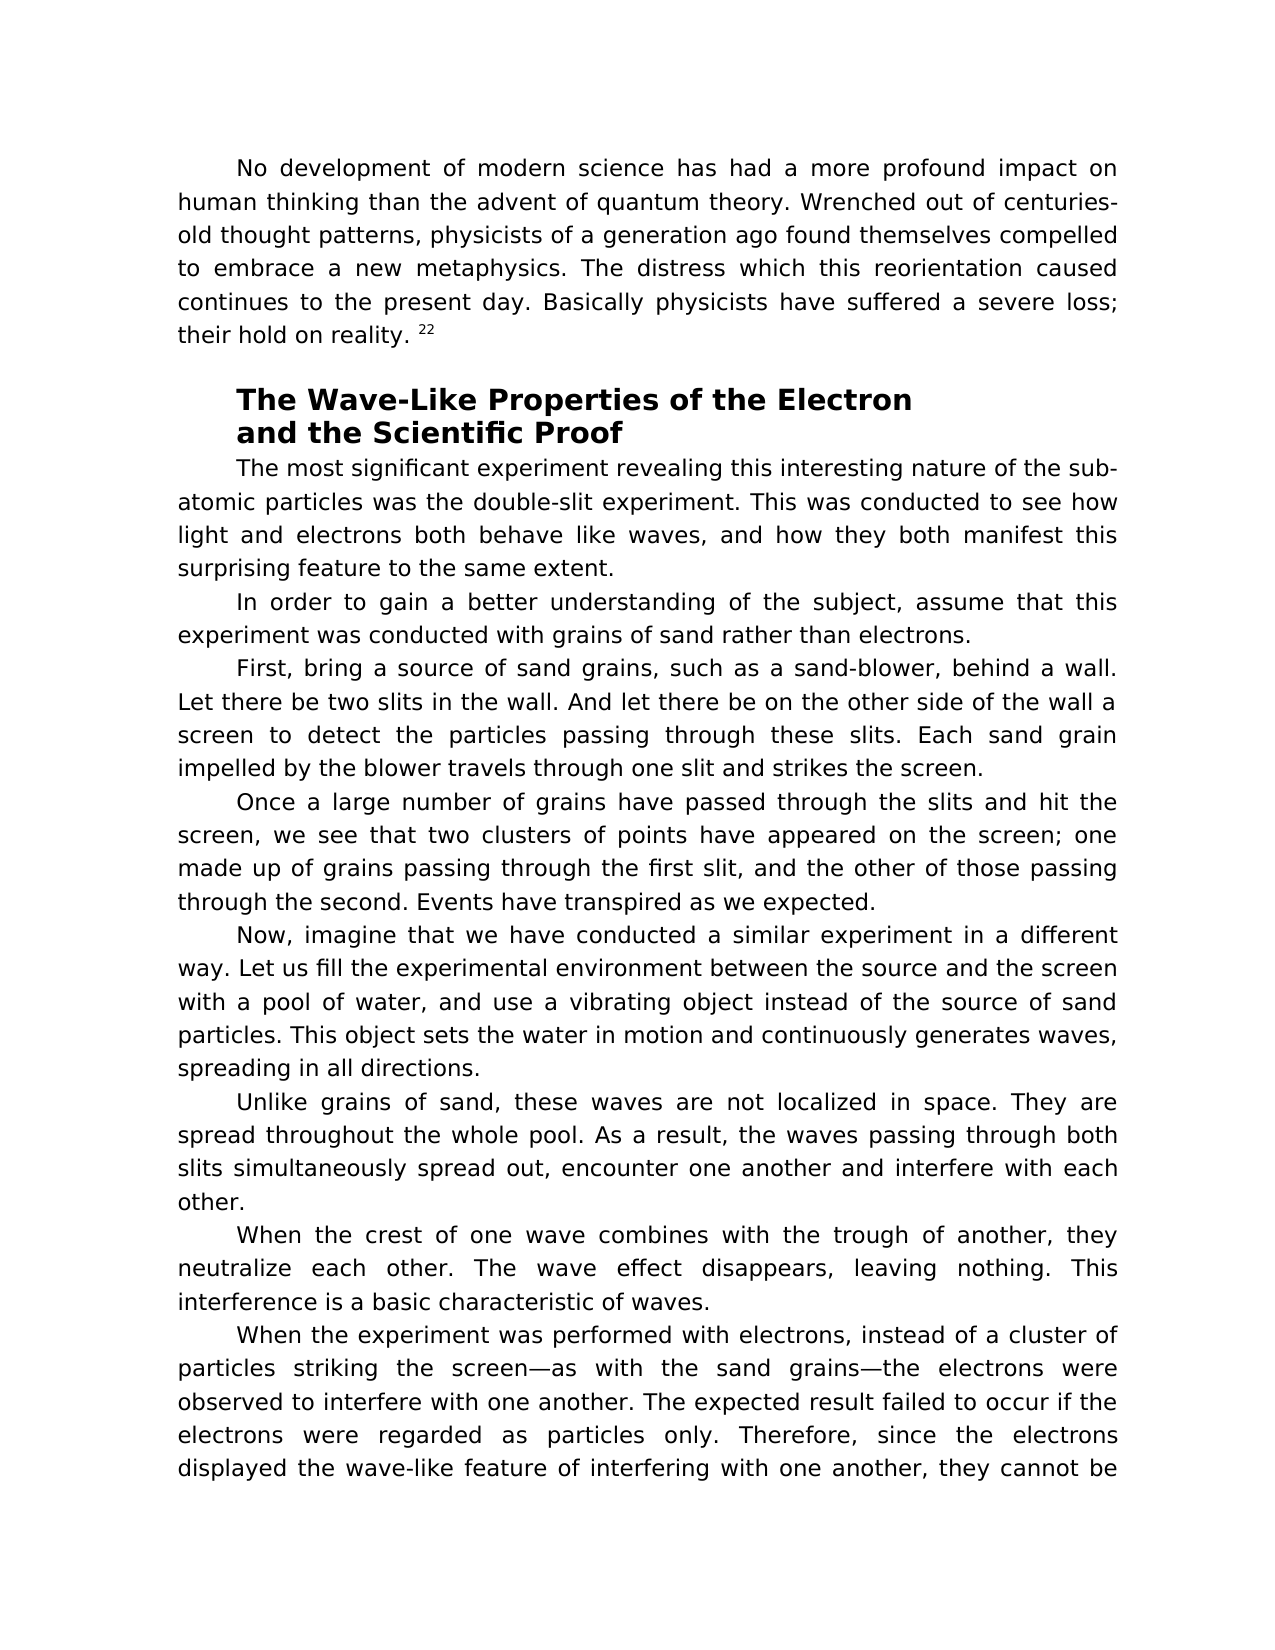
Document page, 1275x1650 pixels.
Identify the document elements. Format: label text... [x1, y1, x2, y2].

text First, bring a source of sand grains, such as a sand-blower, behind a wall. Let there be two slits in the wall. And let there be on the other side of the wall a screen to detect the particles passing through these slits. Each sand grain impelled by the blower travels through one slit and strikes the screen. [177, 650, 1119, 783]
text Once a large number of grains have passed through the slits and hit the screen, we see that two clusters of points have appeared on the screen; one made up of grains passing through the first slit, and the other of those passing through the second. Events have transpired as we expected. [177, 783, 1119, 917]
text When the experiment was performed with electrons, instead of a cluster of particles striking the screen—as with the sand grains—the electrons were observed to interfere with one another. The expected result failed to occur if the electrons were regarded as particles only. Therefore, since the electrons displayed the wave-like feature of interfering with one another, they cannot be [177, 1317, 1119, 1483]
text Unlike grains of sand, these waves are not localized in space. They are spread throughout the whole pool. As a result, the waves passing through both slits simultaneously spread out, encounter one another and interfere with each other. [177, 1083, 1119, 1217]
text Now, imagine that we have conducted a similar experiment in a different way. Let us fill the experimental environment between the source and the screen with a pool of water, and use a vibrating object instead of the source of sand particles. This object sets the water in motion and continuously generates waves, spreading in all directions. [177, 917, 1119, 1083]
text In order to gain a better understanding of the subject, assume that this experiment was conducted with grains of sand rather than electrons. [177, 583, 1119, 650]
text No development of modern science has had a more profound impact on human thinking than the advent of quantum theory. Wrenched out of centuries-old thought patterns, physicists of a generation ago found themselves compelled to embrace a new metaphysics. The distress which this reorientation caused continues to the present day. Basically physicists have suffered a severe loss; their hold on reality. 22 [177, 150, 1119, 350]
text The Wave-Like Properties of the Electron [177, 383, 1119, 417]
text The most significant experiment revealing this interesting nature of the sub-atomic particles was the double-slit experiment. This was conducted to see how light and electrons both behave like waves, and how they both manifest this surprising feature to the same extent. [177, 450, 1119, 583]
text and the Scientific Proof [177, 417, 1119, 450]
text When the crest of one wave combines with the trough of another, they neutralize each other. The wave effect disappears, leaving nothing. This interference is a basic characteristic of waves. [177, 1217, 1119, 1317]
